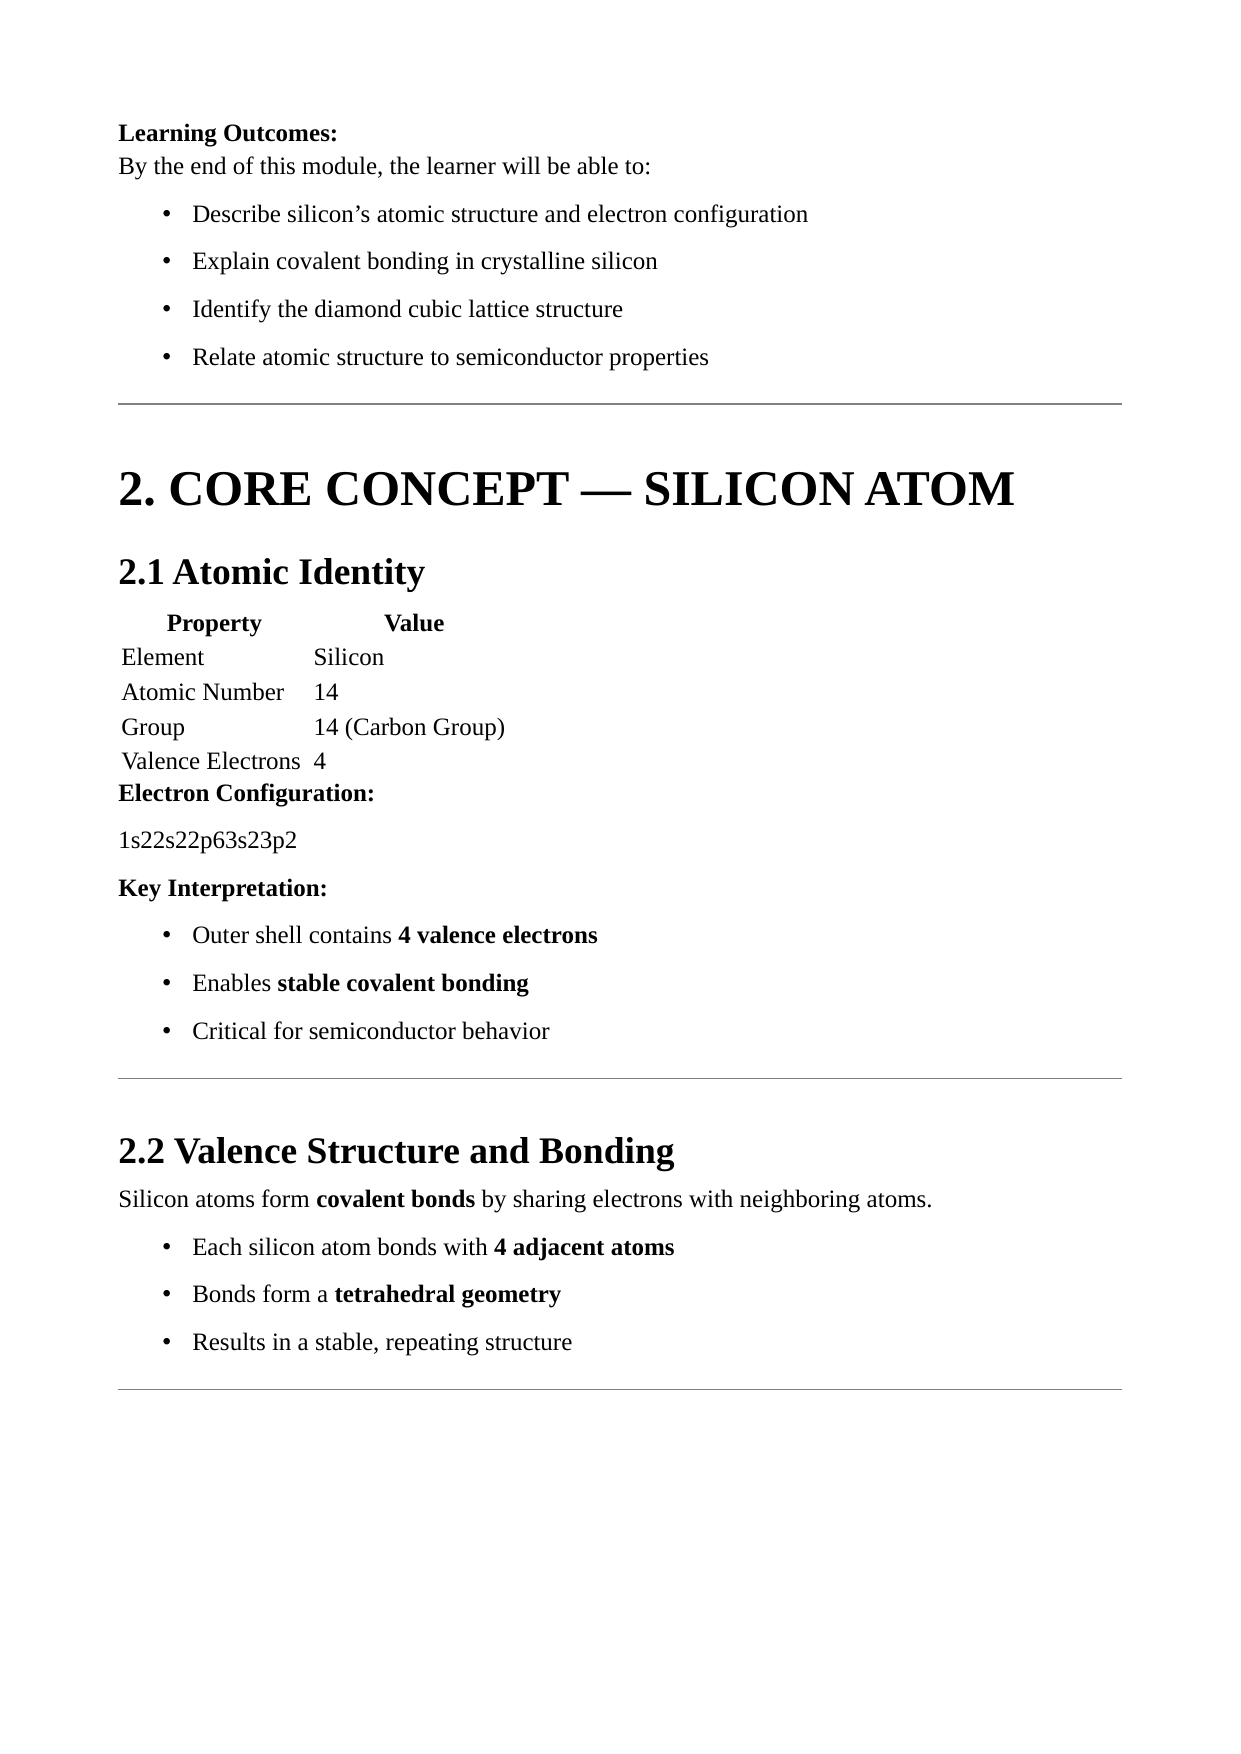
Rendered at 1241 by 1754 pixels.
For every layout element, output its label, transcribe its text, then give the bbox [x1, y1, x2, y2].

list Critical for semiconductor behavior [162, 1016, 1122, 1044]
table_cell 14 [310, 674, 518, 709]
table_header Value [310, 605, 518, 639]
list Identify the diamond cubic lattice structure [162, 294, 1122, 323]
list Describe silicon’s atomic structure and electron configuration [162, 199, 1122, 227]
text 1s22s22p63s23p2 [118, 825, 1122, 854]
subtitle 2.2 Valence Structure and Bonding [118, 1128, 1122, 1172]
text Electron Configuration: [118, 778, 1122, 807]
list Explain covalent bonding in crystalline silicon [162, 246, 1122, 275]
table_header Property [118, 605, 310, 639]
list Bonds form a tetrahedral geometry [162, 1279, 1122, 1308]
table_cell 14 (Carbon Group) [310, 709, 518, 743]
table_cell 4 [310, 743, 518, 778]
text Silicon atoms form covalent bonds by sharing electrons with neighboring atoms. [118, 1184, 1122, 1213]
table_cell Valence Electrons [118, 743, 310, 778]
table_cell Group [118, 709, 310, 743]
table_cell Silicon [310, 640, 518, 674]
subtitle 2.1 Atomic Identity [118, 549, 1122, 592]
table_cell Element [118, 640, 310, 674]
list Each silicon atom bonds with 4 adjacent atoms [162, 1232, 1122, 1261]
list Outer shell contains 4 valence electrons [162, 921, 1122, 949]
subtitle 2. CORE CONCEPT — SILICON ATOM [118, 458, 1122, 516]
text Learning Outcomes: By the end of this module, the learner will be able to: [118, 118, 1122, 180]
list Relate atomic structure to semiconductor properties [162, 342, 1122, 370]
table_cell Atomic Number [118, 674, 310, 709]
list Enables stable covalent bonding [162, 968, 1122, 997]
list Results in a stable, repeating structure [162, 1327, 1122, 1356]
text Key Interpretation: [118, 873, 1122, 902]
